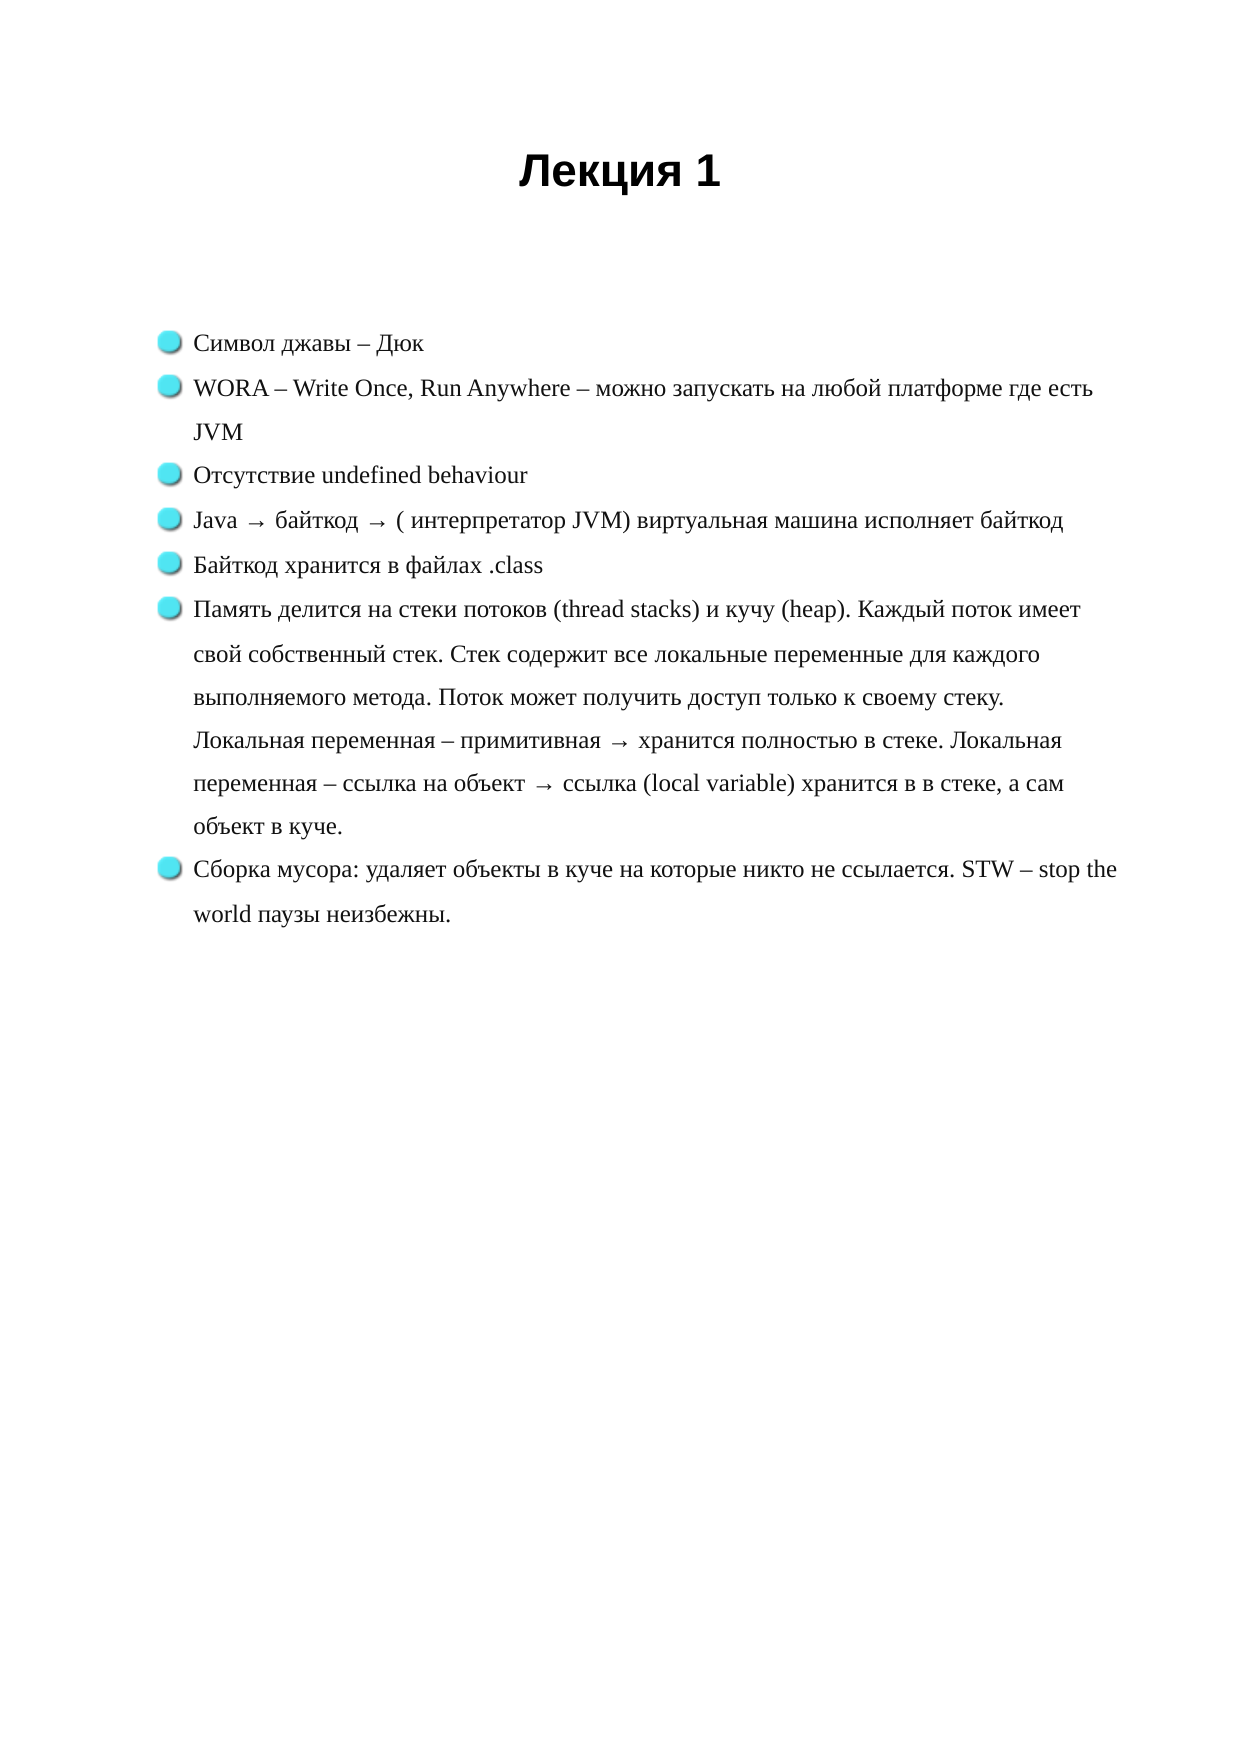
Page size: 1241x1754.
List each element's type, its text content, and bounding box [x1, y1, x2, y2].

list Отсутствие undefined behaviour [156, 461, 1122, 491]
list WORA – Write Once, Run Anywhere – можно запускать на любой платформе где есть JVM [156, 373, 1122, 446]
list Символ джавы – Дюк [156, 328, 1122, 358]
picture [156, 506, 185, 535]
picture [156, 329, 185, 358]
list Java → байткод → ( интерпретатор JVM) виртуальная машина исполняет байткод [156, 505, 1122, 535]
picture [156, 373, 185, 402]
title Лекция 1 [118, 143, 1122, 196]
picture [156, 595, 185, 624]
list Байткод хранится в файлах .class [156, 550, 1122, 580]
picture [156, 855, 185, 884]
list Память делится на стеки потоков (thread stacks) и кучу (heap). Каждый поток имеет свой собственный стек. Стек содержит все локальные переменные для каждого выполняемого метода. Поток может получить доступ только к своему стеку. Локальная переменная – примитивная → хранится полностью в стеке. Локальная переменная – ссылка на объект → ссылка (local variable) хранится в в стеке, а сам объект в куче. [156, 594, 1122, 840]
list Сборка мусора: удаляет объекты в куче на которые никто не ссылается. STW – stop the world паузы неизбежны. [156, 854, 1122, 928]
picture [156, 550, 185, 579]
picture [156, 461, 185, 490]
